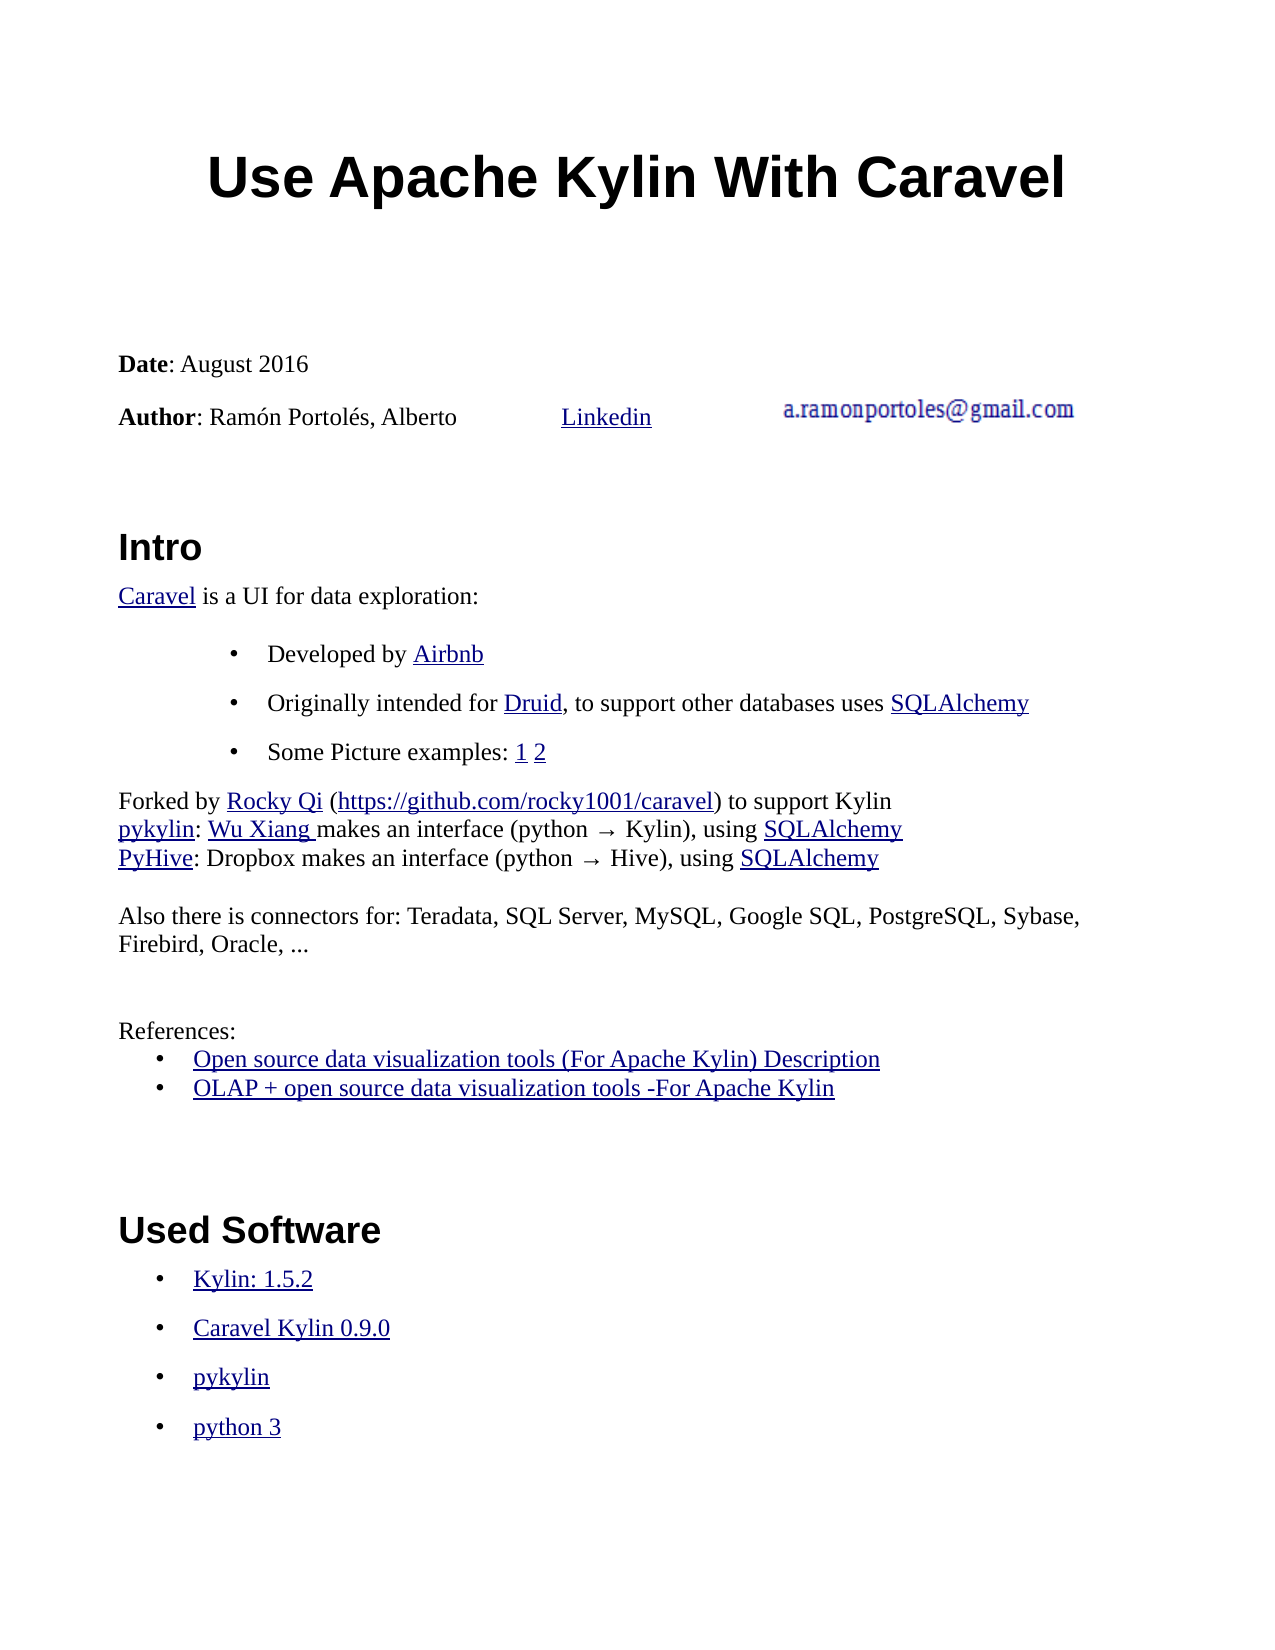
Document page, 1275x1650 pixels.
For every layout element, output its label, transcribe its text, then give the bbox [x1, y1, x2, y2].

list Developed by Airbnb [229, 639, 1157, 667]
list Caravel Kylin 0.9.0 [156, 1313, 1157, 1342]
text PyHive: Dropbox makes an interface (python → Hive), using SQLAlchemy [118, 843, 1157, 872]
title Use Apache Kylin With Caravel [118, 143, 1157, 210]
subtitle Intro [118, 525, 1157, 569]
text Forked by Rocky Qi (https://github.com/rocky1001/caravel) to support Kylin [118, 786, 1157, 814]
text pykylin: Wu Xiang makes an interface (python → Kylin), using SQLAlchemy [118, 814, 1157, 843]
subtitle Used Software [118, 1208, 1157, 1252]
list Open source data visualization tools (For Apache Kylin) Description [156, 1044, 1157, 1073]
text Date: August 2016 [118, 349, 1157, 378]
text Author: Ramón Portolés, Alberto Linkedin [118, 399, 1157, 431]
list Originally intended for Druid, to support other databases uses SQLAlchemy [229, 688, 1157, 716]
list Some Picture examples: 1 2 [229, 737, 1157, 766]
text Caravel is a UI for data exploration: [118, 581, 1157, 610]
text References: [118, 1016, 1157, 1044]
text Also there is connectors for: Teradata, SQL Server, MySQL, Google SQL, PostgreSQL, Sybase, Firebird, Oracle, ... [118, 901, 1157, 958]
list python 3 [156, 1412, 1157, 1440]
list pykylin [156, 1362, 1157, 1391]
picture [782, 398, 1082, 426]
list Kylin: 1.5.2 [156, 1264, 1157, 1293]
list OLAP + open source data visualization tools -For Apache Kylin [156, 1073, 1157, 1102]
